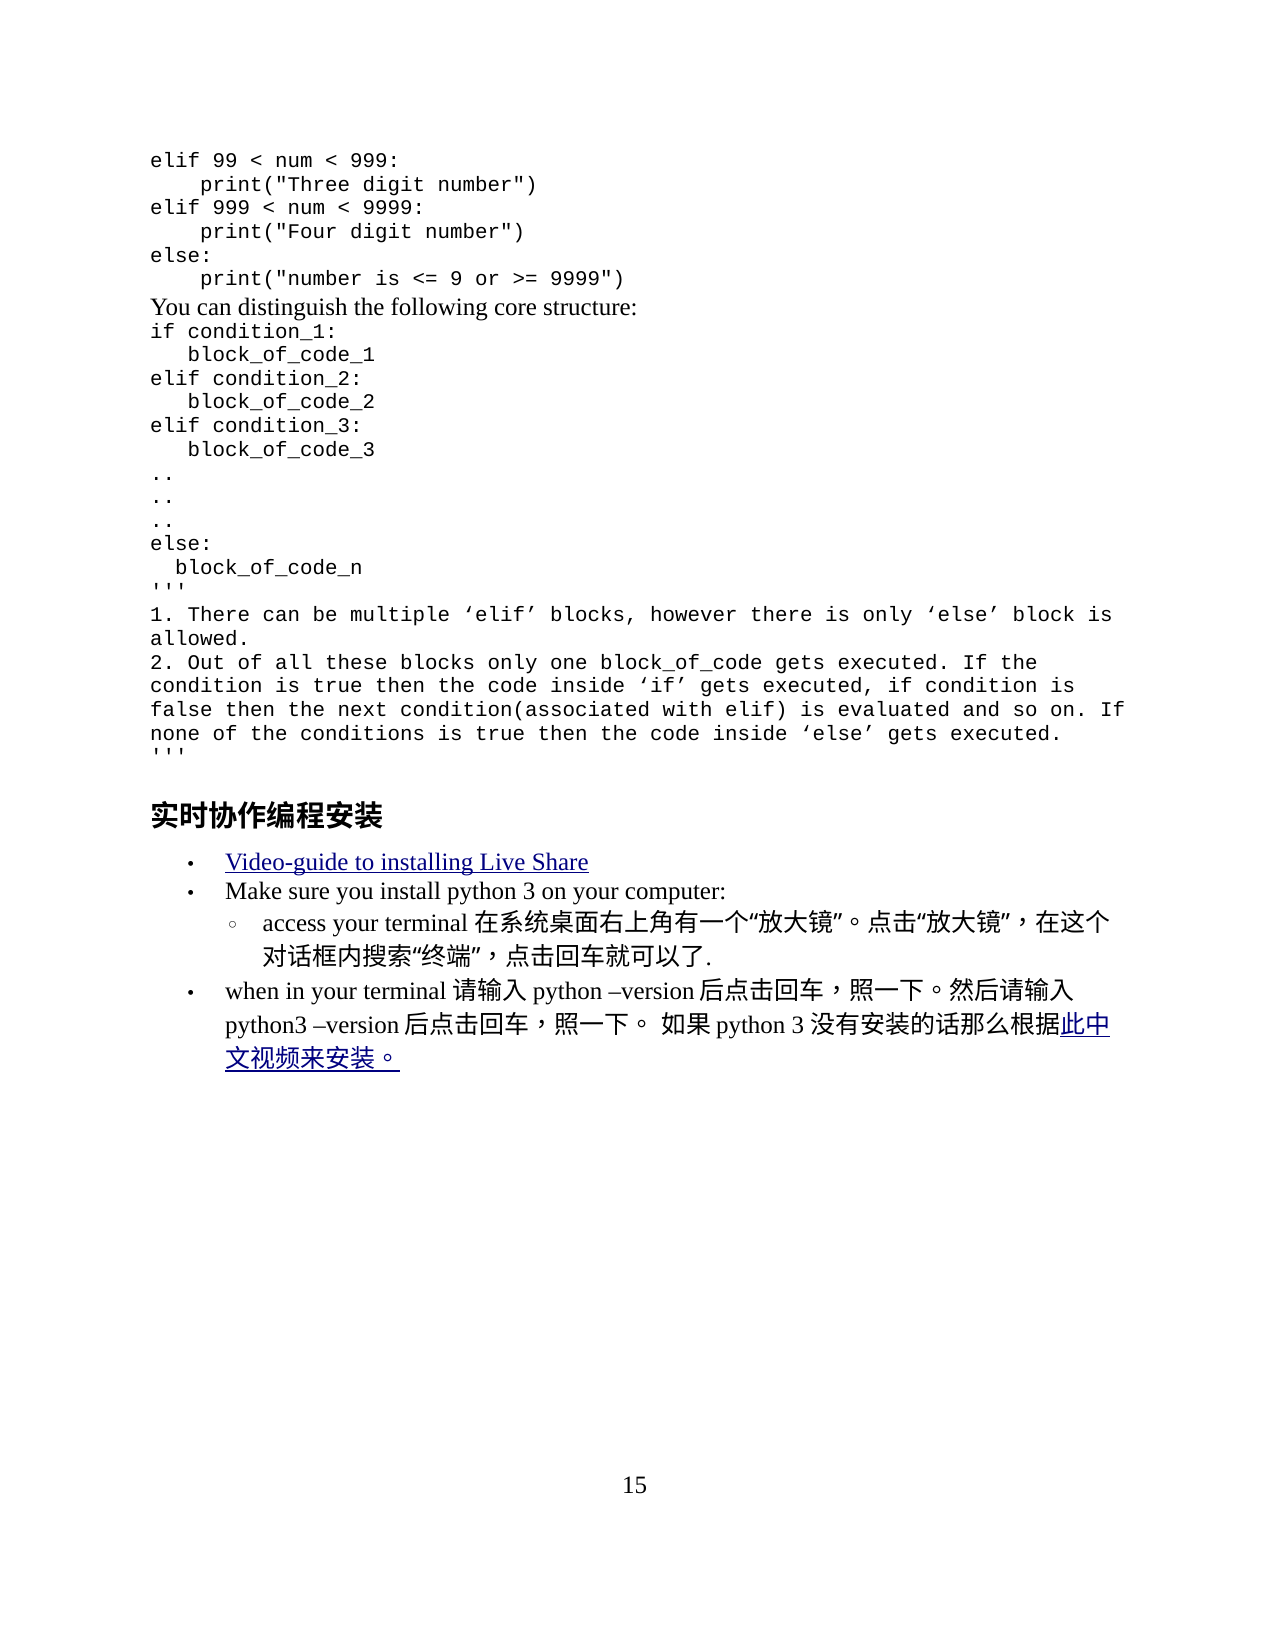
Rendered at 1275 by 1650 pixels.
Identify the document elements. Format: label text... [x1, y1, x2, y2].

text elif 999 < num < 9999: [150, 197, 1125, 221]
text .. [150, 510, 1125, 533]
text .. [150, 486, 1125, 510]
text else: [150, 533, 1125, 557]
text block_of_code_1 [150, 344, 1125, 368]
list when in your terminal 请输入python –version后点击回车，照一下。然后请输入python3 –version后点击回车，照一下。 如果python 3 没有安装的话那么根据此中文视频来安装。 [187, 973, 1125, 1075]
text block_of_code_3 [150, 439, 1125, 462]
text You can distinguish the following core structure: [150, 292, 1125, 321]
text 2. Out of all these blocks only one block_of_code gets executed. If the condition is true then the code inside ‘if’ gets executed, if condition is false then the next condition(associated with elif) is evaluated and so on. If none of the conditions is true then the code inside ‘else’ gets executed. [150, 652, 1125, 746]
text elif 99 < num < 999: [150, 150, 1125, 174]
text if condition_1: [150, 321, 1125, 344]
list access your terminal 在系统桌面右上角有一个“放大镜”。点击“放大镜”，在这个对话框内搜索“终端”，点击回车就可以了. [225, 904, 1125, 973]
text print("Four digit number") [150, 221, 1125, 244]
text block_of_code_2 [150, 392, 1125, 415]
text print("number is <= 9 or >= 9999") [150, 268, 1125, 292]
text else: [150, 244, 1125, 268]
text .. [150, 462, 1125, 486]
subtitle 实时协作编程安装 [150, 795, 1125, 834]
text ''' [150, 581, 1125, 604]
text ''' [150, 746, 1125, 770]
list Make sure you install python 3 on your computer: [187, 876, 1125, 904]
text block_of_code_n [150, 557, 1125, 581]
text elif condition_3: [150, 415, 1125, 439]
text print("Three digit number") [150, 174, 1125, 197]
list Video-guide to installing Live Share [187, 847, 1125, 876]
text elif condition_2: [150, 368, 1125, 392]
text 1. There can be multiple ‘elif’ blocks, however there is only ‘else’ block is allowed. [150, 604, 1125, 652]
